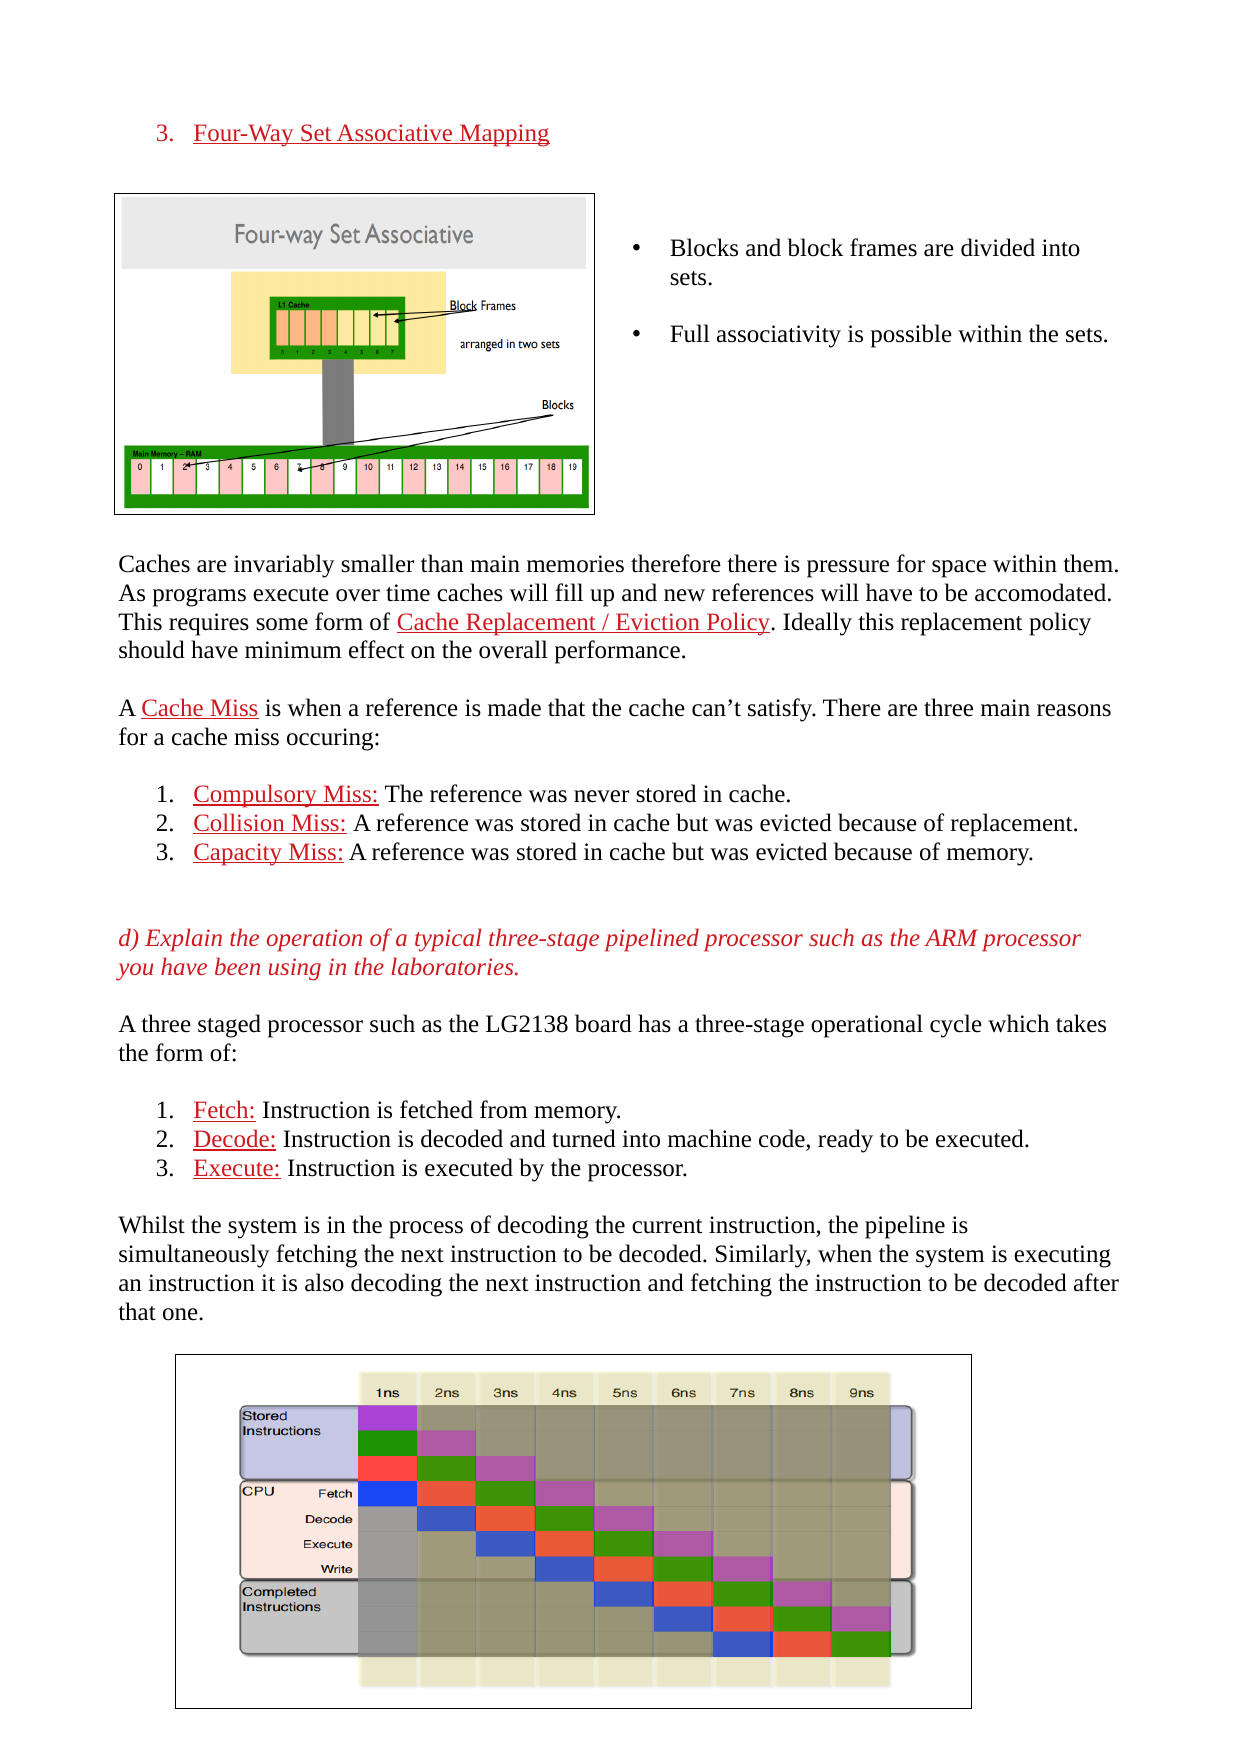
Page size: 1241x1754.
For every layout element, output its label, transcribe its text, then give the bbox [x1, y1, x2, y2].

list Decode: Instruction is decoded and turned into machine code, ready to be executed. [156, 1124, 1122, 1153]
list Capacity Miss: A reference was stored in cache but was evicted because of memory. [156, 837, 1122, 866]
list Compulsory Miss: The reference was never stored in cache. [156, 779, 1122, 808]
list Full associativity is possible within the sets. [595, 319, 1122, 348]
list Execute: Instruction is executed by the processor. [156, 1153, 1122, 1182]
text Whilst the system is in the process of decoding the current instruction, the pipeline is simultaneously fetching the next instruction to be decoded. Similarly, when the system is executing an instruction it is also decoding the next instruction and fetching the instruction to be decoded after that one. [118, 1211, 1122, 1326]
list Blocks and block frames are divided into sets. [595, 233, 1122, 291]
picture [117, 196, 592, 511]
text A three staged processor such as the LG2138 board has a three-stage operational cycle which takes the form of: [118, 1009, 1122, 1067]
picture [178, 1356, 969, 1706]
text d) Explain the operation of a typical three-stage pipelined processor such as the ARM processor you have been using in the laboratories. [118, 923, 1122, 981]
list Collision Miss: A reference was stored in cache but was evicted because of replacement. [156, 808, 1122, 837]
text A Cache Miss is when a reference is made that the cache can’t satisfy. There are three main reasons for a cache miss occuring: [118, 693, 1122, 751]
list Fetch: Instruction is fetched from memory. [156, 1096, 1122, 1124]
list Four-Way Set Associative Mapping [156, 118, 1122, 147]
text Caches are invariably smaller than main memories therefore there is pressure for space within them. As programs execute over time caches will fill up and new references will have to be accomodated. This requires some form of Cache Replacement / Eviction Policy. Ideally this replacement policy should have minimum effect on the overall performance. [118, 549, 1122, 664]
